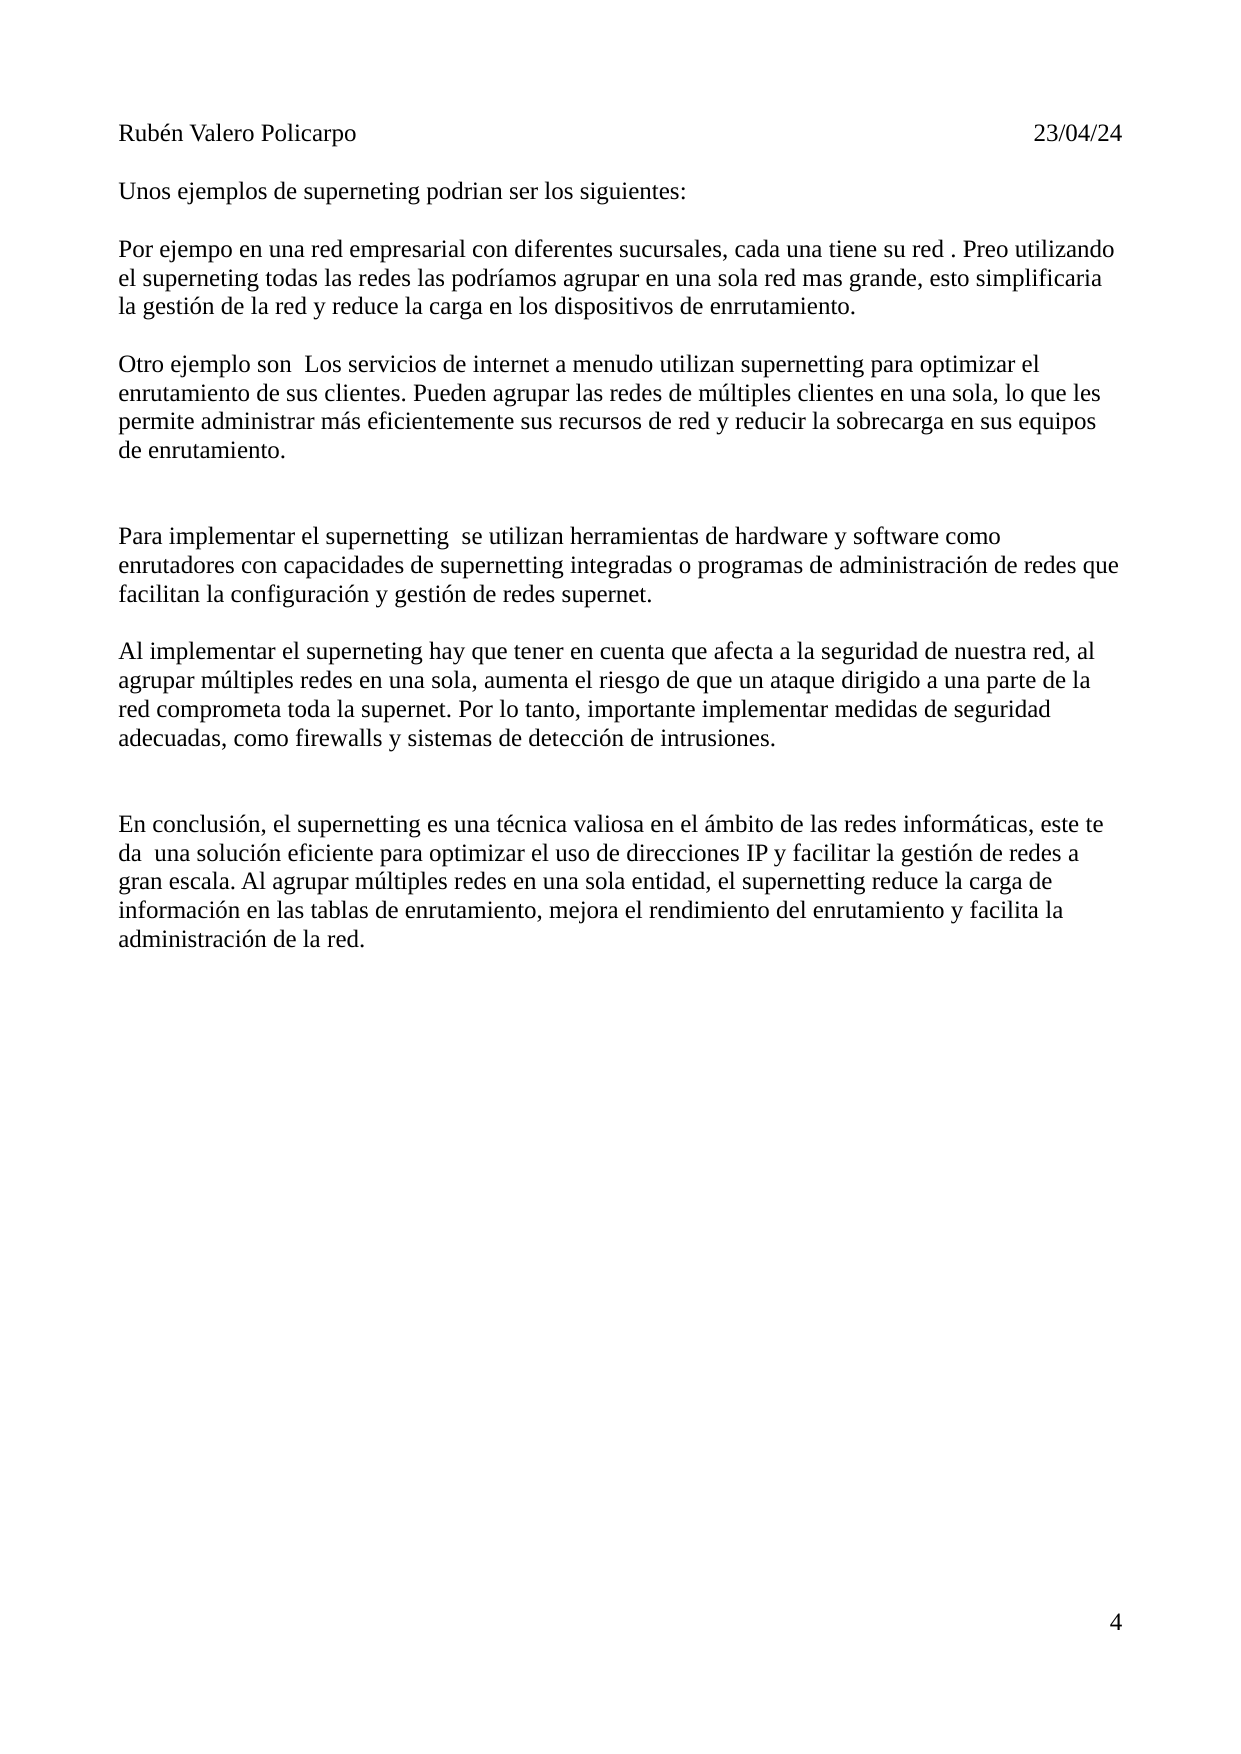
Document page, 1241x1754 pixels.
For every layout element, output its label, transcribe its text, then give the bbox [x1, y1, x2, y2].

text Otro ejemplo son Los servicios de internet a menudo utilizan supernetting para optimizar el enrutamiento de sus clientes. Pueden agrupar las redes de múltiples clientes en una sola, lo que les permite administrar más eficientemente sus recursos de red y reducir la sobrecarga en sus equipos de enrutamiento. [118, 349, 1122, 464]
text Al implementar el superneting hay que tener en cuenta que afecta a la seguridad de nuestra red, al agrupar múltiples redes en una sola, aumenta el riesgo de que un ataque dirigido a una parte de la red comprometa toda la supernet. Por lo tanto, importante implementar medidas de seguridad adecuadas, como firewalls y sistemas de detección de intrusiones. [118, 636, 1122, 751]
text En conclusión, el supernetting es una técnica valiosa en el ámbito de las redes informáticas, este te da una solución eficiente para optimizar el uso de direcciones IP y facilitar la gestión de redes a gran escala. Al agrupar múltiples redes en una sola entidad, el supernetting reduce la carga de información en las tablas de enrutamiento, mejora el rendimiento del enrutamiento y facilita la administración de la red. [118, 809, 1122, 953]
text Para implementar el supernetting se utilizan herramientas de hardware y software como enrutadores con capacidades de supernetting integradas o programas de administración de redes que facilitan la configuración y gestión de redes supernet. [118, 521, 1122, 608]
text Por ejempo en una red empresarial con diferentes sucursales, cada una tiene su red . Preo utilizando el superneting todas las redes las podríamos agrupar en una sola red mas grande, esto simplificaria la gestión de la red y reduce la carga en los dispositivos de enrrutamiento. [118, 234, 1122, 320]
text Unos ejemplos de superneting podrian ser los siguientes: [118, 176, 1122, 205]
